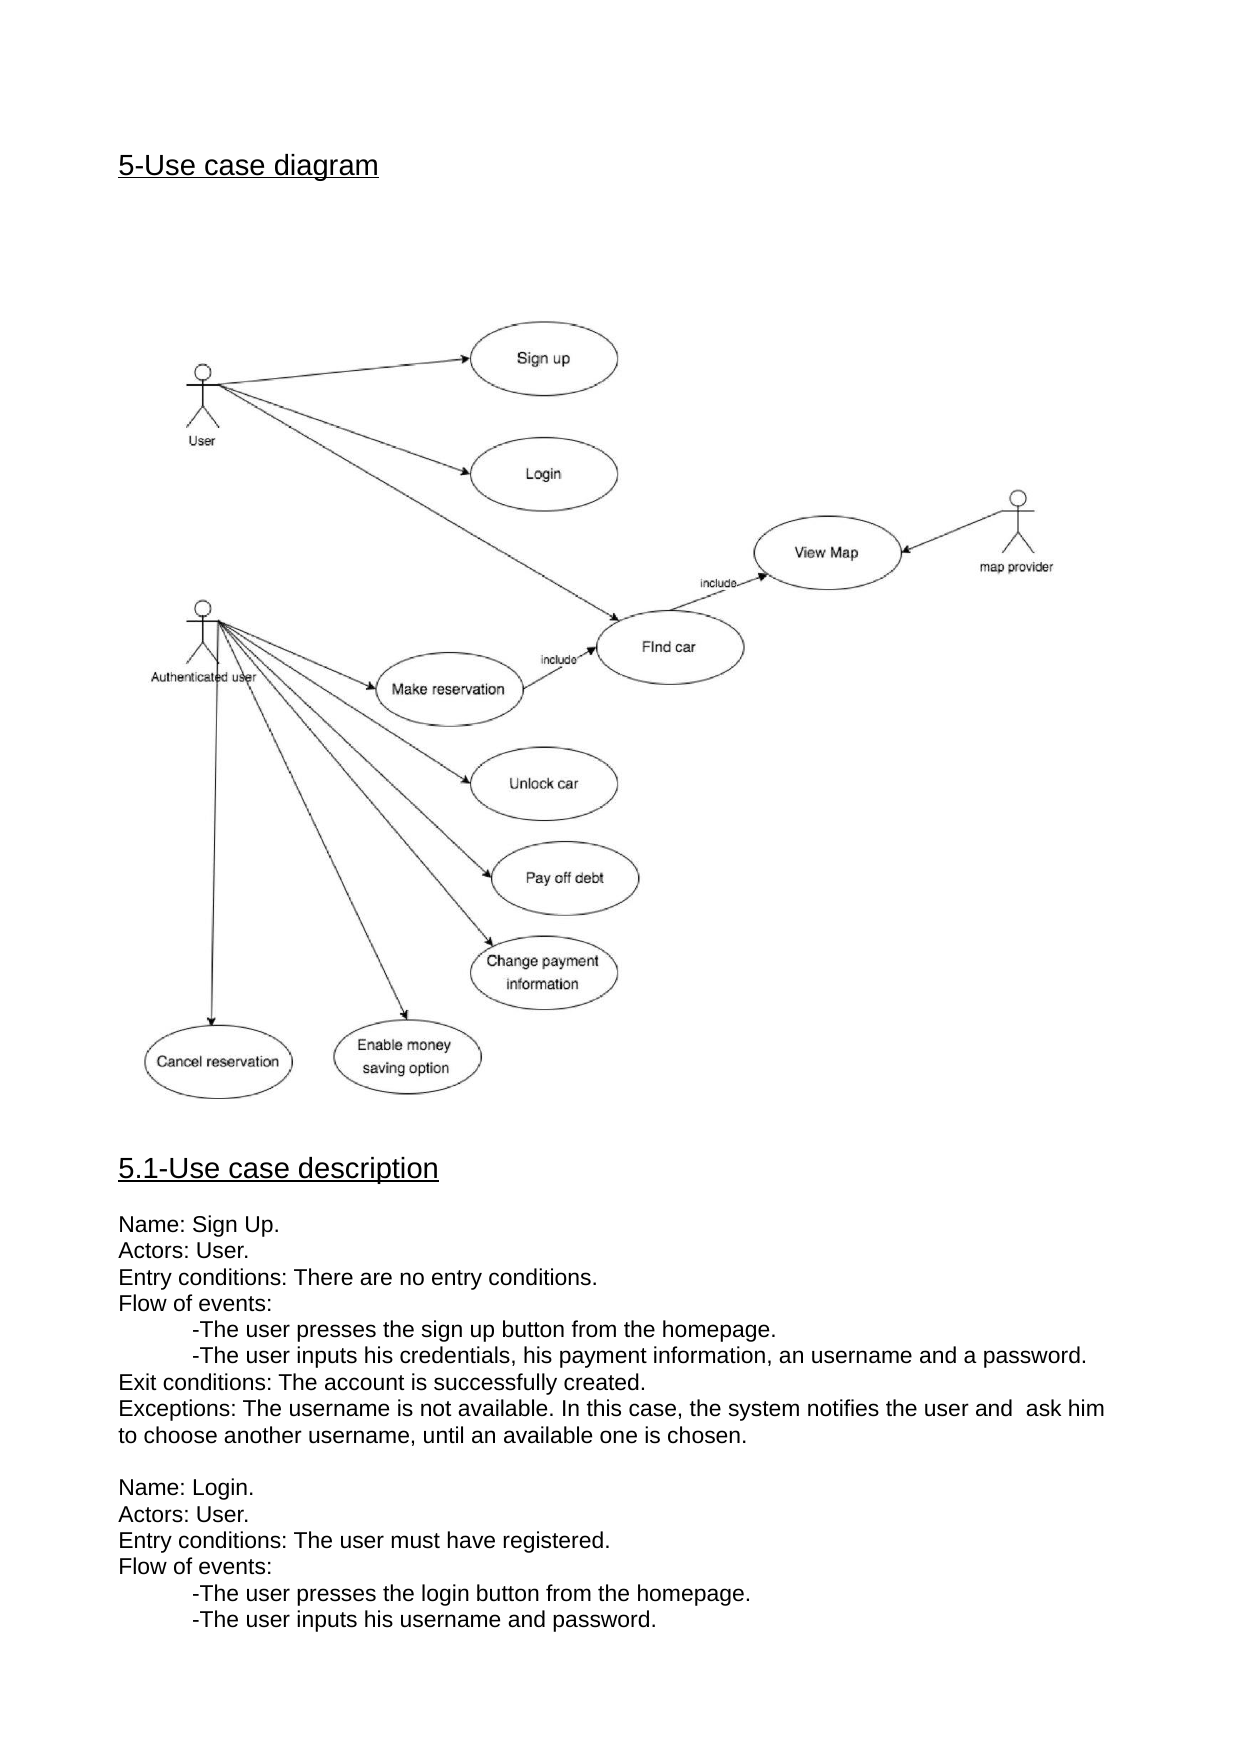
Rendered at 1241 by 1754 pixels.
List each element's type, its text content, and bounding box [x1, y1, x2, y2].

text -The user presses the sign up button from the homepage. [118, 1316, 1122, 1342]
text Exceptions: The username is not available. In this case, the system notifies the user and ask him to choose another username, until an available one is chosen. [118, 1395, 1122, 1448]
text 5-Use case diagram [118, 148, 1122, 181]
text Flow of events: [118, 1290, 1122, 1316]
picture [142, 320, 1055, 1099]
text Actors: User. [118, 1501, 1122, 1527]
text -The user inputs his username and password. [118, 1606, 1122, 1632]
text Actors: User. [118, 1237, 1122, 1263]
text Name: Sign Up. [118, 1211, 1122, 1237]
text Exit conditions: The account is successfully created. [118, 1369, 1122, 1395]
text Entry conditions: The user must have registered. [118, 1527, 1122, 1553]
text Entry conditions: There are no entry conditions. [118, 1263, 1122, 1290]
text Flow of events: [118, 1553, 1122, 1580]
text -The user inputs his credentials, his payment information, an username and a password. [118, 1342, 1122, 1369]
text 5.1-Use case description [118, 1151, 1122, 1184]
text -The user presses the login button from the homepage. [118, 1580, 1122, 1606]
text Name: Login. [118, 1474, 1122, 1501]
